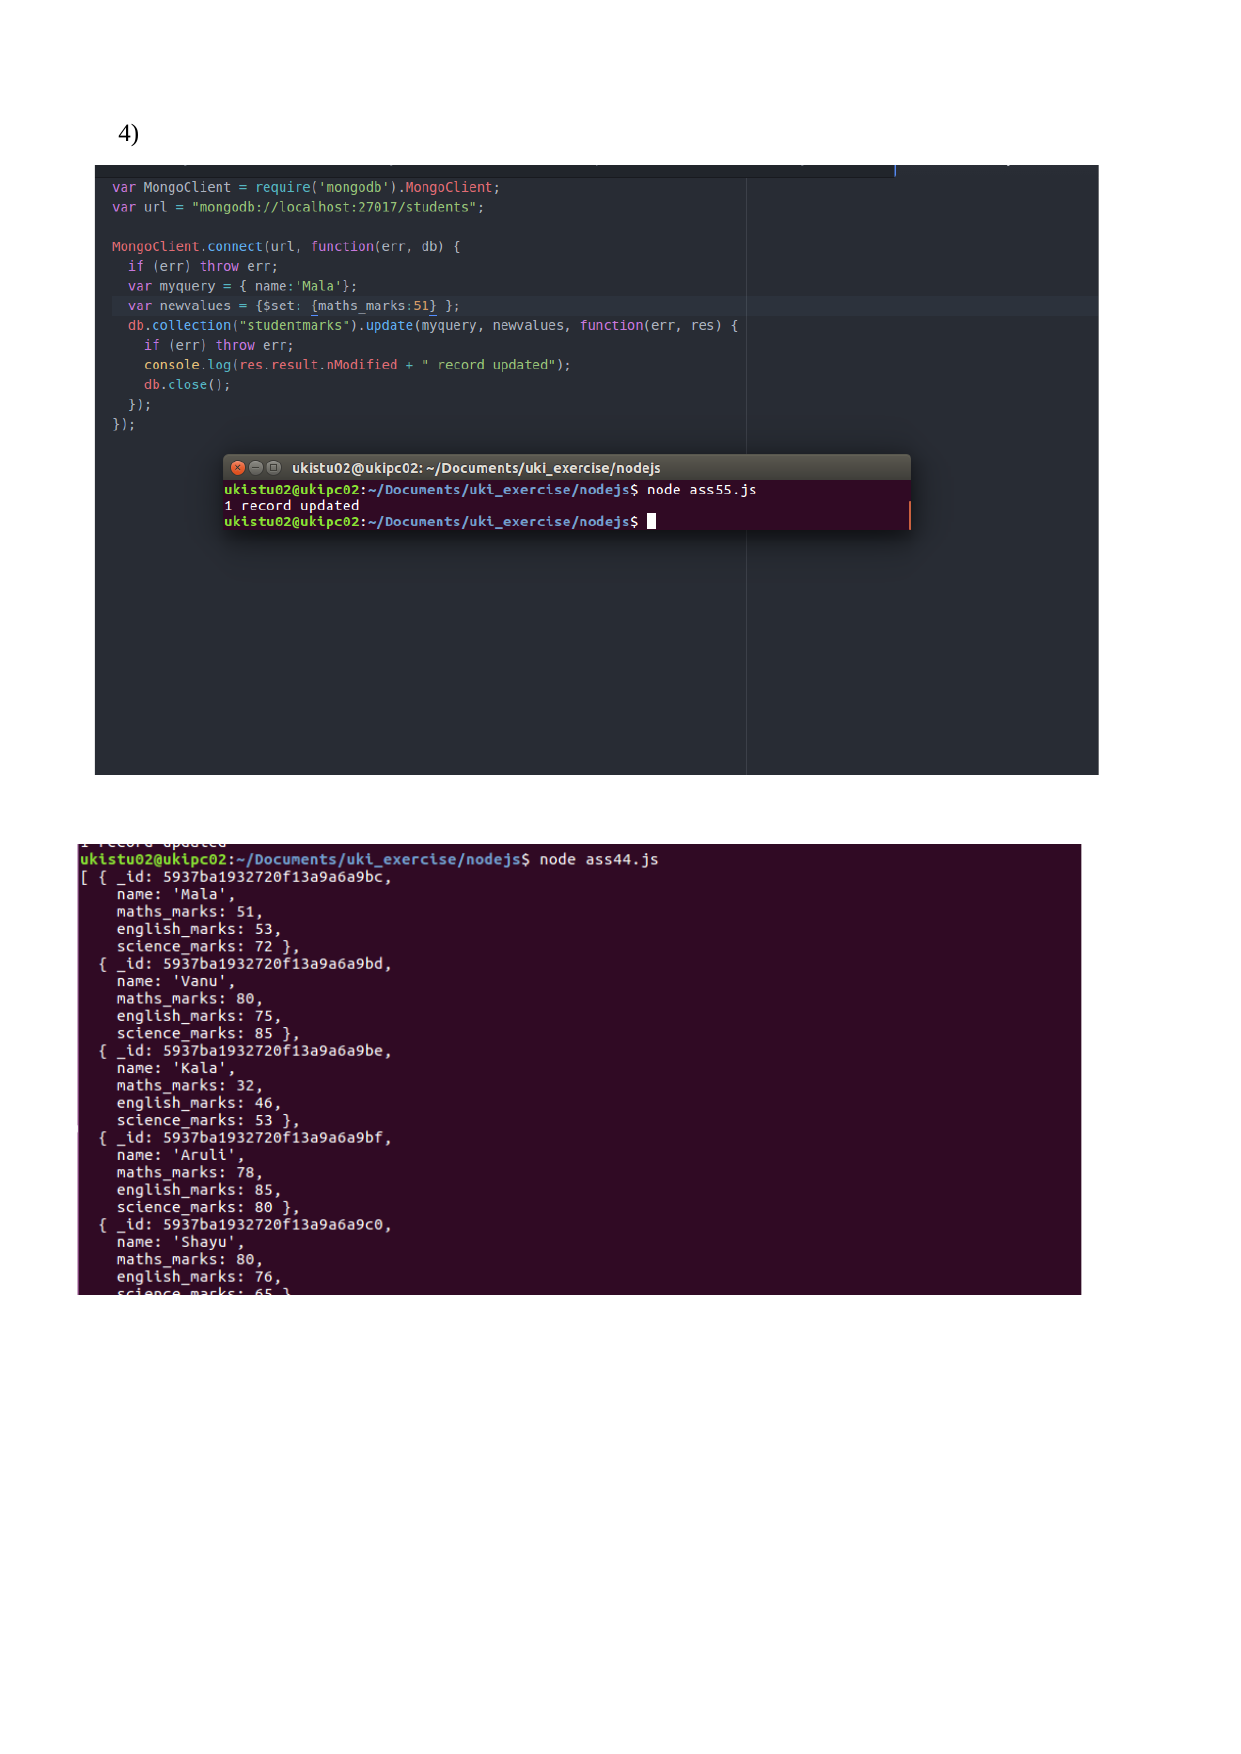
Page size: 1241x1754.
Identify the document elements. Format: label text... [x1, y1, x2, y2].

text 4) [118, 118, 1122, 147]
picture [77, 844, 1082, 1295]
picture [94, 165, 1099, 775]
